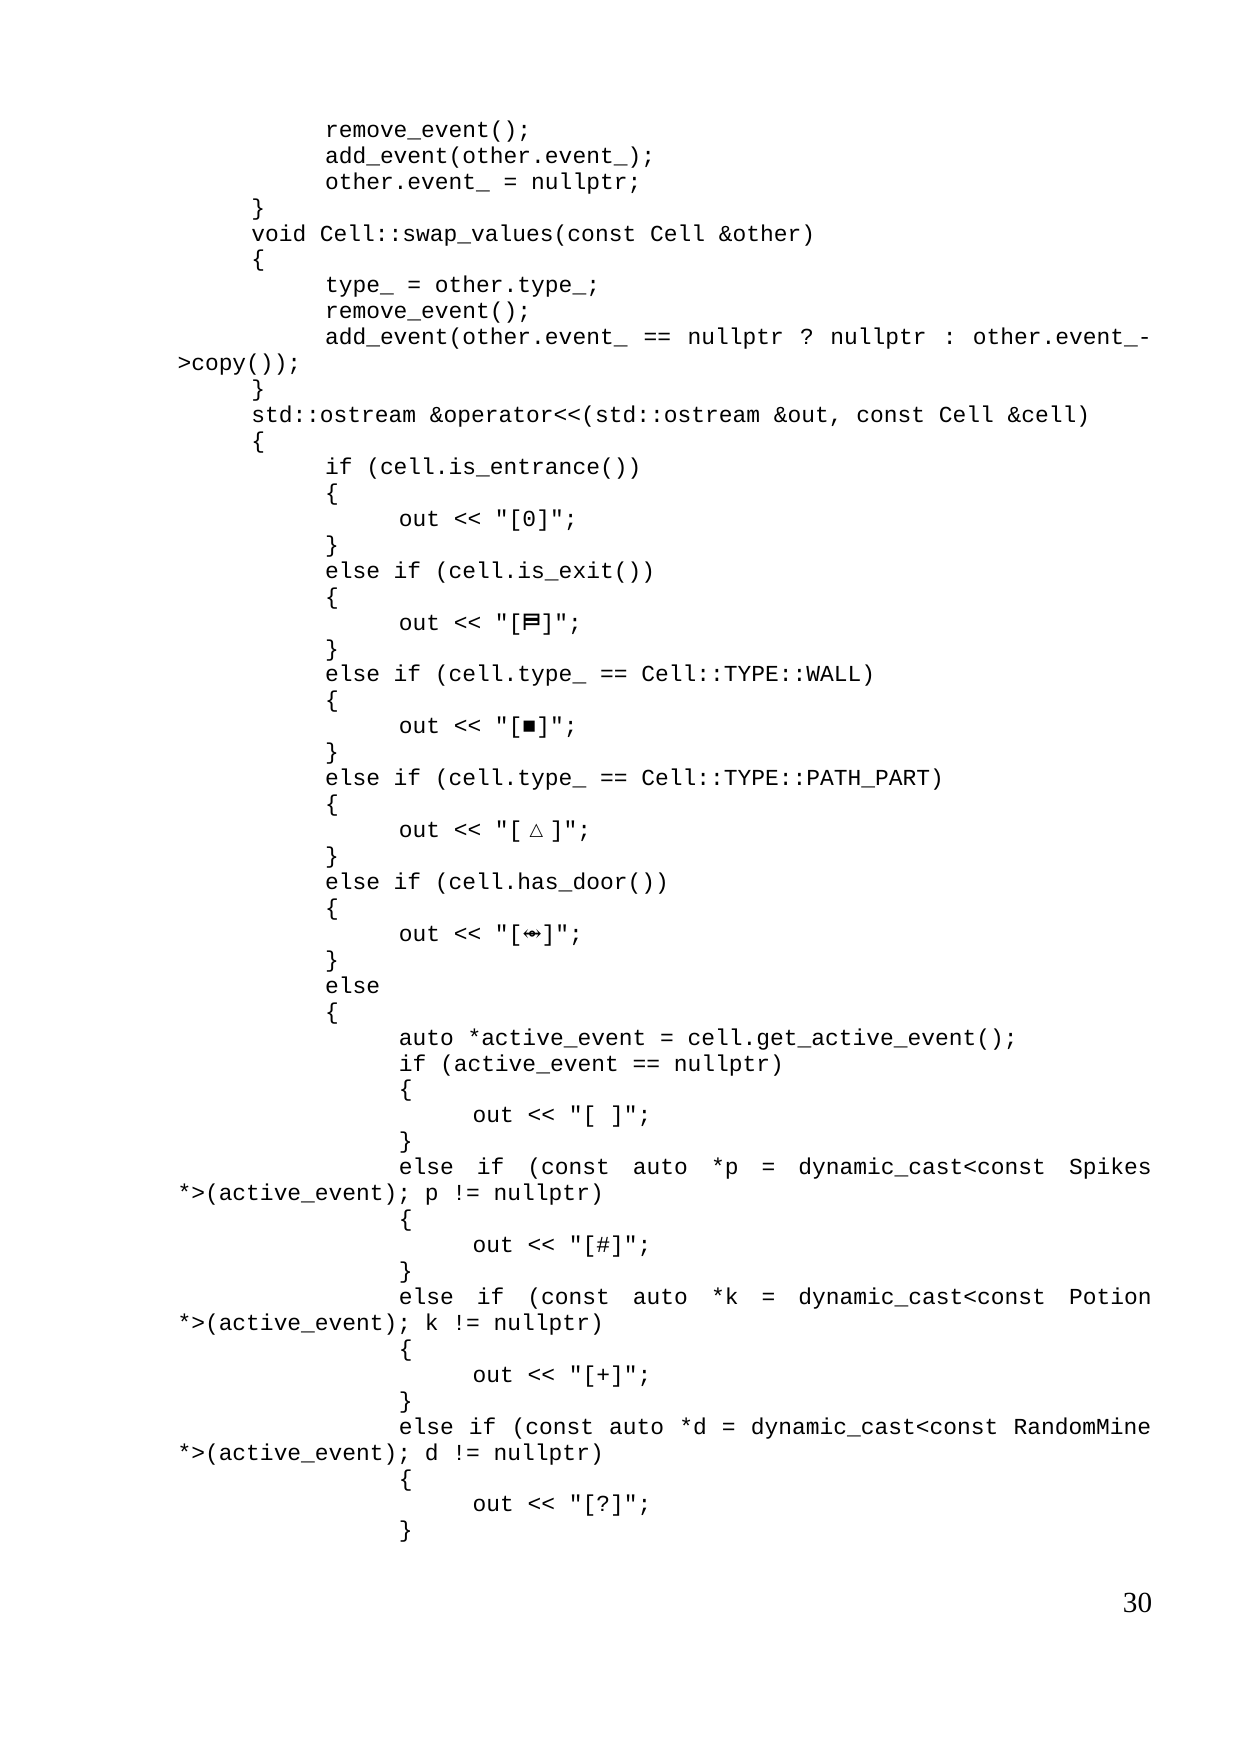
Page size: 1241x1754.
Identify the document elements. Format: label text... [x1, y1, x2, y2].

text add_event(other.event_); [177, 144, 1152, 170]
text out << "[?]"; [177, 1493, 1152, 1519]
text { [177, 248, 1152, 274]
text out << "[+]"; [177, 1363, 1152, 1389]
text } [177, 196, 1152, 222]
text else if (cell.type_ == Cell::TYPE::WALL) [177, 663, 1152, 689]
text out << "[#]"; [177, 1233, 1152, 1259]
text other.event_ = nullptr; [177, 170, 1152, 196]
text auto *active_event = cell.get_active_event(); [177, 1026, 1152, 1052]
text } [177, 1519, 1152, 1545]
text { [177, 689, 1152, 715]
text { [177, 1337, 1152, 1363]
text else if (cell.type_ == Cell::TYPE::PATH_PART) [177, 767, 1152, 792]
text remove_event(); [177, 118, 1152, 144]
text else if (const auto *p = dynamic_cast<const Spikes *>(active_event); p != nullptr) [177, 1156, 1152, 1207]
text } [177, 1389, 1152, 1415]
text out << "[⛿]"; [177, 611, 1152, 637]
text } [177, 637, 1152, 663]
text } [177, 948, 1152, 974]
text { [177, 1207, 1152, 1233]
text { [177, 429, 1152, 455]
text else if (cell.has_door()) [177, 870, 1152, 896]
text } [177, 1130, 1152, 1156]
text } [177, 1259, 1152, 1285]
text { [177, 1078, 1152, 1104]
text } [177, 377, 1152, 403]
text } [177, 533, 1152, 559]
text if (active_event == nullptr) [177, 1052, 1152, 1078]
text out << "[■]"; [177, 715, 1152, 741]
text { [177, 792, 1152, 818]
text std::ostream &operator<<(std::ostream &out, const Cell &cell) [177, 403, 1152, 429]
text add_event(other.event_ == nullptr ? nullptr : other.event_->copy()); [177, 326, 1152, 377]
text void Cell::swap_values(const Cell &other) [177, 222, 1152, 248]
text out << "[⥈]"; [177, 922, 1152, 948]
text if (cell.is_entrance()) [177, 455, 1152, 481]
text else if (const auto *k = dynamic_cast<const Potion *>(active_event); k != nullptr) [177, 1285, 1152, 1337]
text else if (const auto *d = dynamic_cast<const RandomMine *>(active_event); d != nullptr) [177, 1415, 1152, 1467]
text { [177, 481, 1152, 507]
text out << "[△]"; [177, 818, 1152, 844]
text remove_event(); [177, 300, 1152, 326]
text out << "[0]"; [177, 507, 1152, 533]
text type_ = other.type_; [177, 274, 1152, 300]
text { [177, 585, 1152, 611]
text { [177, 1000, 1152, 1026]
text { [177, 1467, 1152, 1493]
text } [177, 741, 1152, 767]
text else if (cell.is_exit()) [177, 559, 1152, 585]
text else [177, 974, 1152, 1000]
text out << "[ ]"; [177, 1104, 1152, 1130]
text } [177, 844, 1152, 870]
text { [177, 896, 1152, 922]
